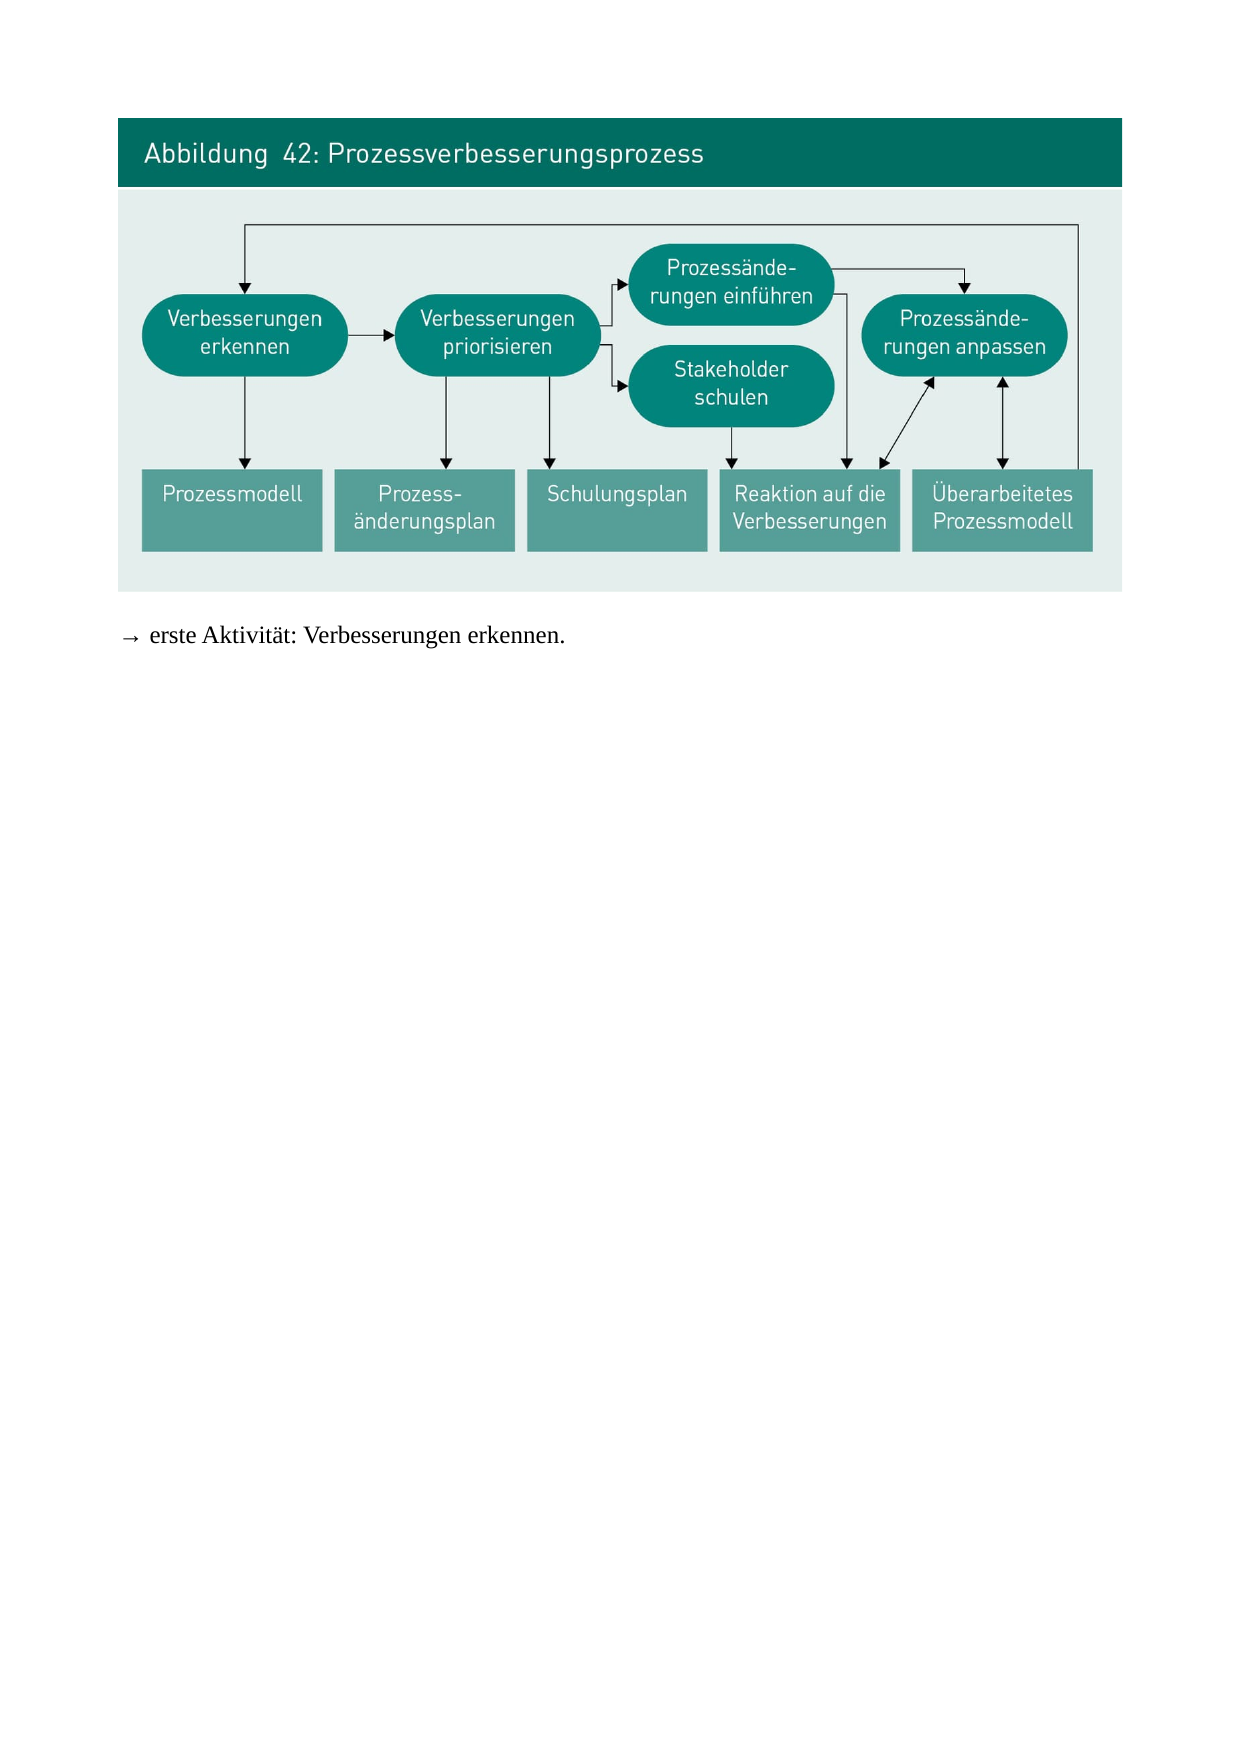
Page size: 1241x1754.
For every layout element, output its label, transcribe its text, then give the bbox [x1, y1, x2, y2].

picture [118, 118, 1123, 592]
text → erste Aktivität: Verbesserungen erkennen. [118, 592, 1122, 649]
